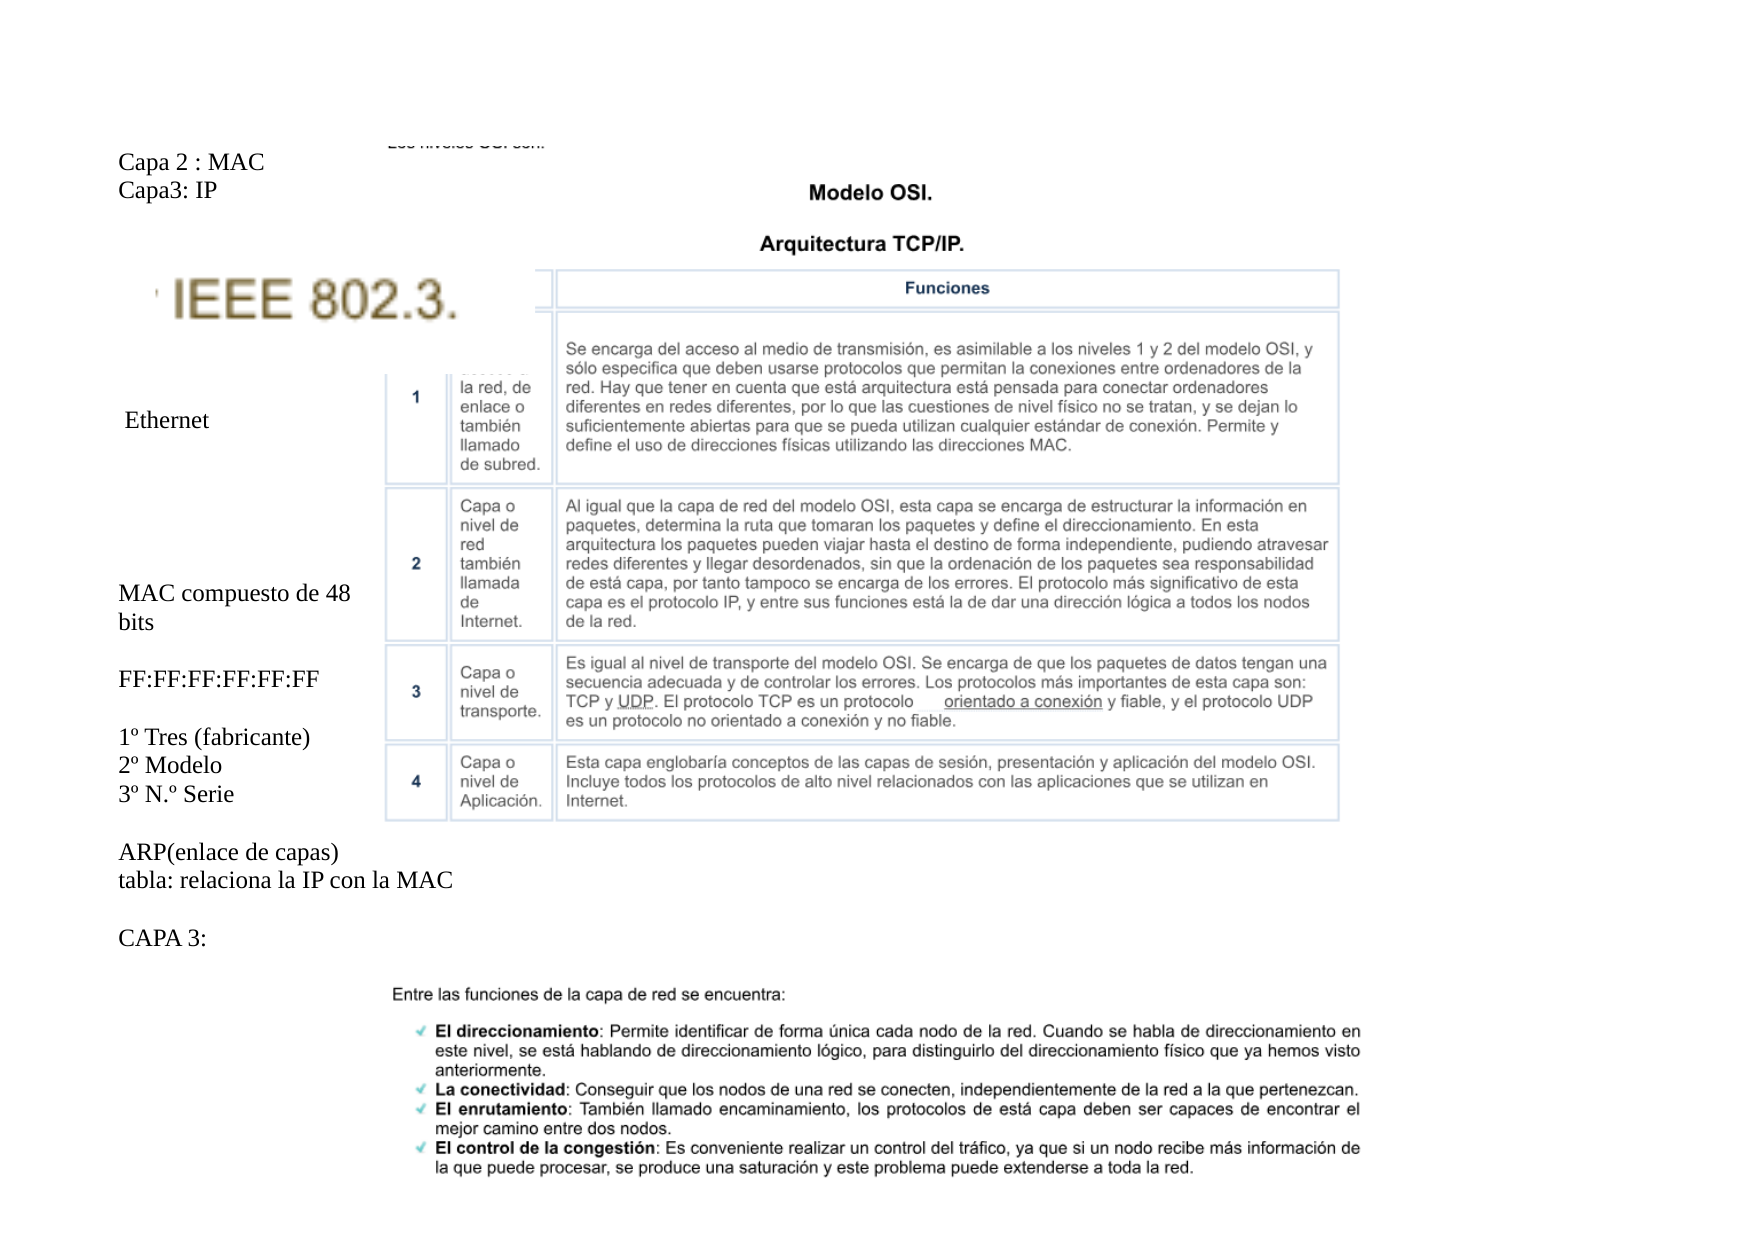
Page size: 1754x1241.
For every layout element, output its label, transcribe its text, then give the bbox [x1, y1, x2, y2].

text 1º Tres (fabricante) [118, 722, 375, 751]
text [1379, 578, 1636, 636]
text [1379, 176, 1636, 204]
text 3º N.º Serie [118, 779, 375, 808]
text ARP(enlace de capas) tabla: relaciona la IP con la MAC [118, 837, 1636, 894]
text [1379, 406, 1636, 434]
text [1379, 147, 1636, 176]
text MAC compuesto de 48 bits [118, 578, 375, 636]
text [1379, 722, 1636, 751]
text Ethernet [118, 406, 375, 434]
text [1379, 664, 1636, 693]
text Capa 2 : MAC [118, 147, 375, 176]
picture [155, 146, 1379, 839]
picture [375, 980, 1379, 1190]
text [1379, 751, 1636, 779]
text 2º Modelo [118, 751, 375, 779]
text FF:FF:FF:FF:FF:FF [118, 664, 375, 693]
text CAPA 3: [118, 923, 1636, 952]
text Capa3: IP [118, 176, 375, 204]
text [1379, 779, 1636, 808]
